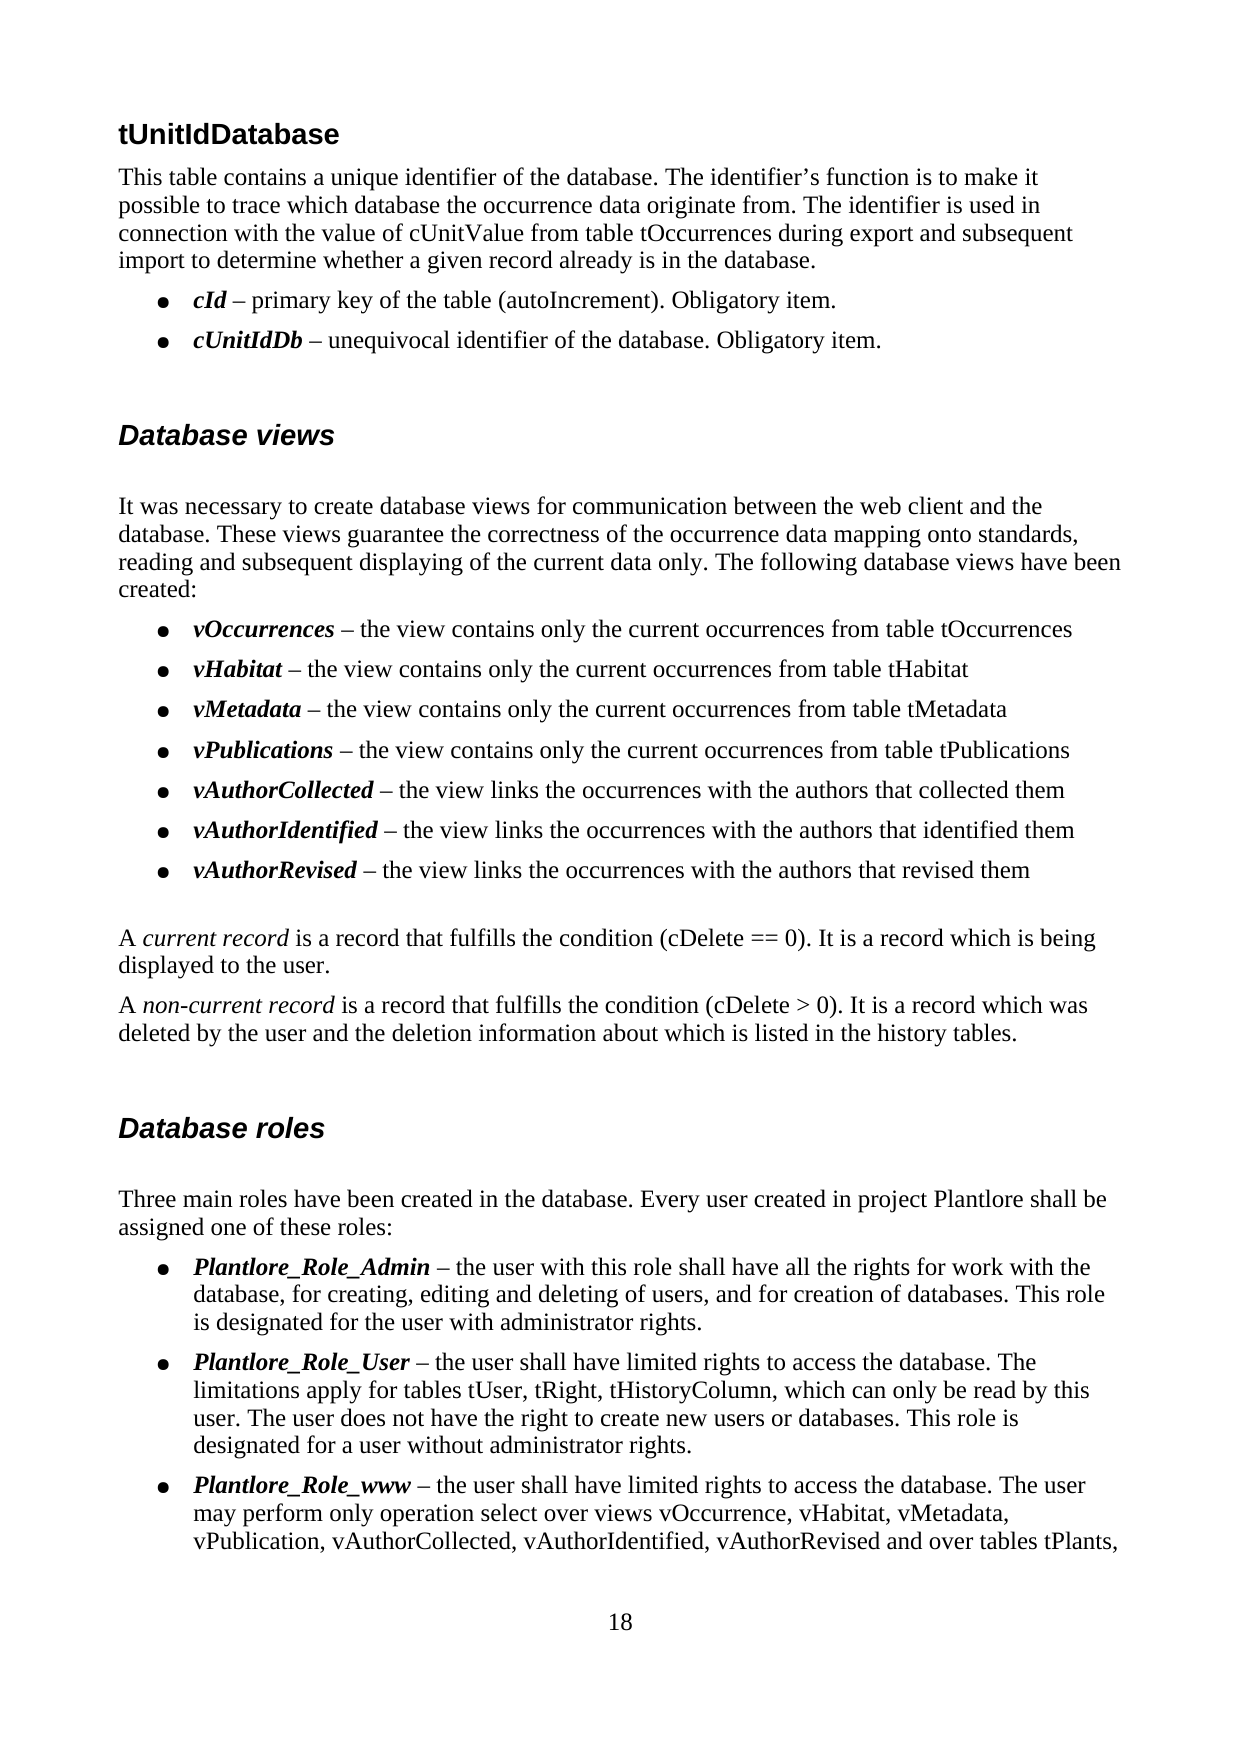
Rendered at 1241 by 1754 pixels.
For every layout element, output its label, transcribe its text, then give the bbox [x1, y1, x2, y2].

list Plantlore_Role_User – the user shall have limited rights to access the database. The limitations apply for tables tUser, tRight, tHistoryColumn, which can only be read by this user. The user does not have the right to create new users or databases. This role is designated for a user without administrator rights. [156, 1348, 1122, 1459]
text This table contains a unique identifier of the database. The identifier’s function is to make it possible to trace which database the occurrence data originate from. The identifier is used in connection with the value of cUnitValue from table tOccurrences during export and subsequent import to determine whether a given record already is in the database. [118, 163, 1122, 274]
list cId – primary key of the table (autoIncrement). Obligatory item. [156, 286, 1122, 314]
list Plantlore_Role_Admin – the user with this role shall have all the rights for work with the database, for creating, editing and deleting of users, and for creation of databases. This role is designated for the user with administrator rights. [156, 1253, 1122, 1336]
subtitle Database roles [118, 1112, 1122, 1145]
text It was necessary to create database views for communication between the web client and the database. These views guarantee the correctness of the occurrence data mapping onto standards, reading and subsequent displaying of the current data only. The following database views have been created: [118, 492, 1122, 603]
list vOccurrences – the view contains only the current occurrences from table tOccurrences [156, 615, 1122, 643]
text A non-current record is a record that fulfills the condition (cDelete > 0). It is a record which was deleted by the user and the deletion information about which is listed in the history tables. [118, 992, 1122, 1047]
text Three main roles have been created in the database. Every user created in project Plantlore shall be assigned one of these roles: [118, 1185, 1122, 1240]
list vHabitat – the view contains only the current occurrences from table tHabitat [156, 656, 1122, 683]
list vPublications – the view contains only the current occurrences from table tPublications [156, 736, 1122, 763]
list Plantlore_Role_www – the user shall have limited rights to access the database. The user may perform only operation select over views vOccurrence, vHabitat, vMetadata, vPublication, vAuthorCollected, vAuthorIdentified, vAuthorRevised and over tables tPlants, [156, 1472, 1122, 1555]
list vAuthorCollected – the view links the occurrences with the authors that collected them [156, 776, 1122, 803]
subtitle Database views [118, 419, 1122, 452]
subtitle tUnitIdDatabase [118, 118, 1122, 151]
text A current record is a record that fulfills the condition (cDelete == 0). It is a record which is being displayed to the user. [118, 924, 1122, 979]
list vAuthorRevised – the view links the occurrences with the authors that revised them [156, 856, 1122, 884]
list cUnitIdDb – unequivocal identifier of the database. Obligatory item. [156, 327, 1122, 354]
list vAuthorIdentified – the view links the occurrences with the authors that identified them [156, 816, 1122, 844]
list vMetadata – the view contains only the current occurrences from table tMetadata [156, 696, 1122, 723]
